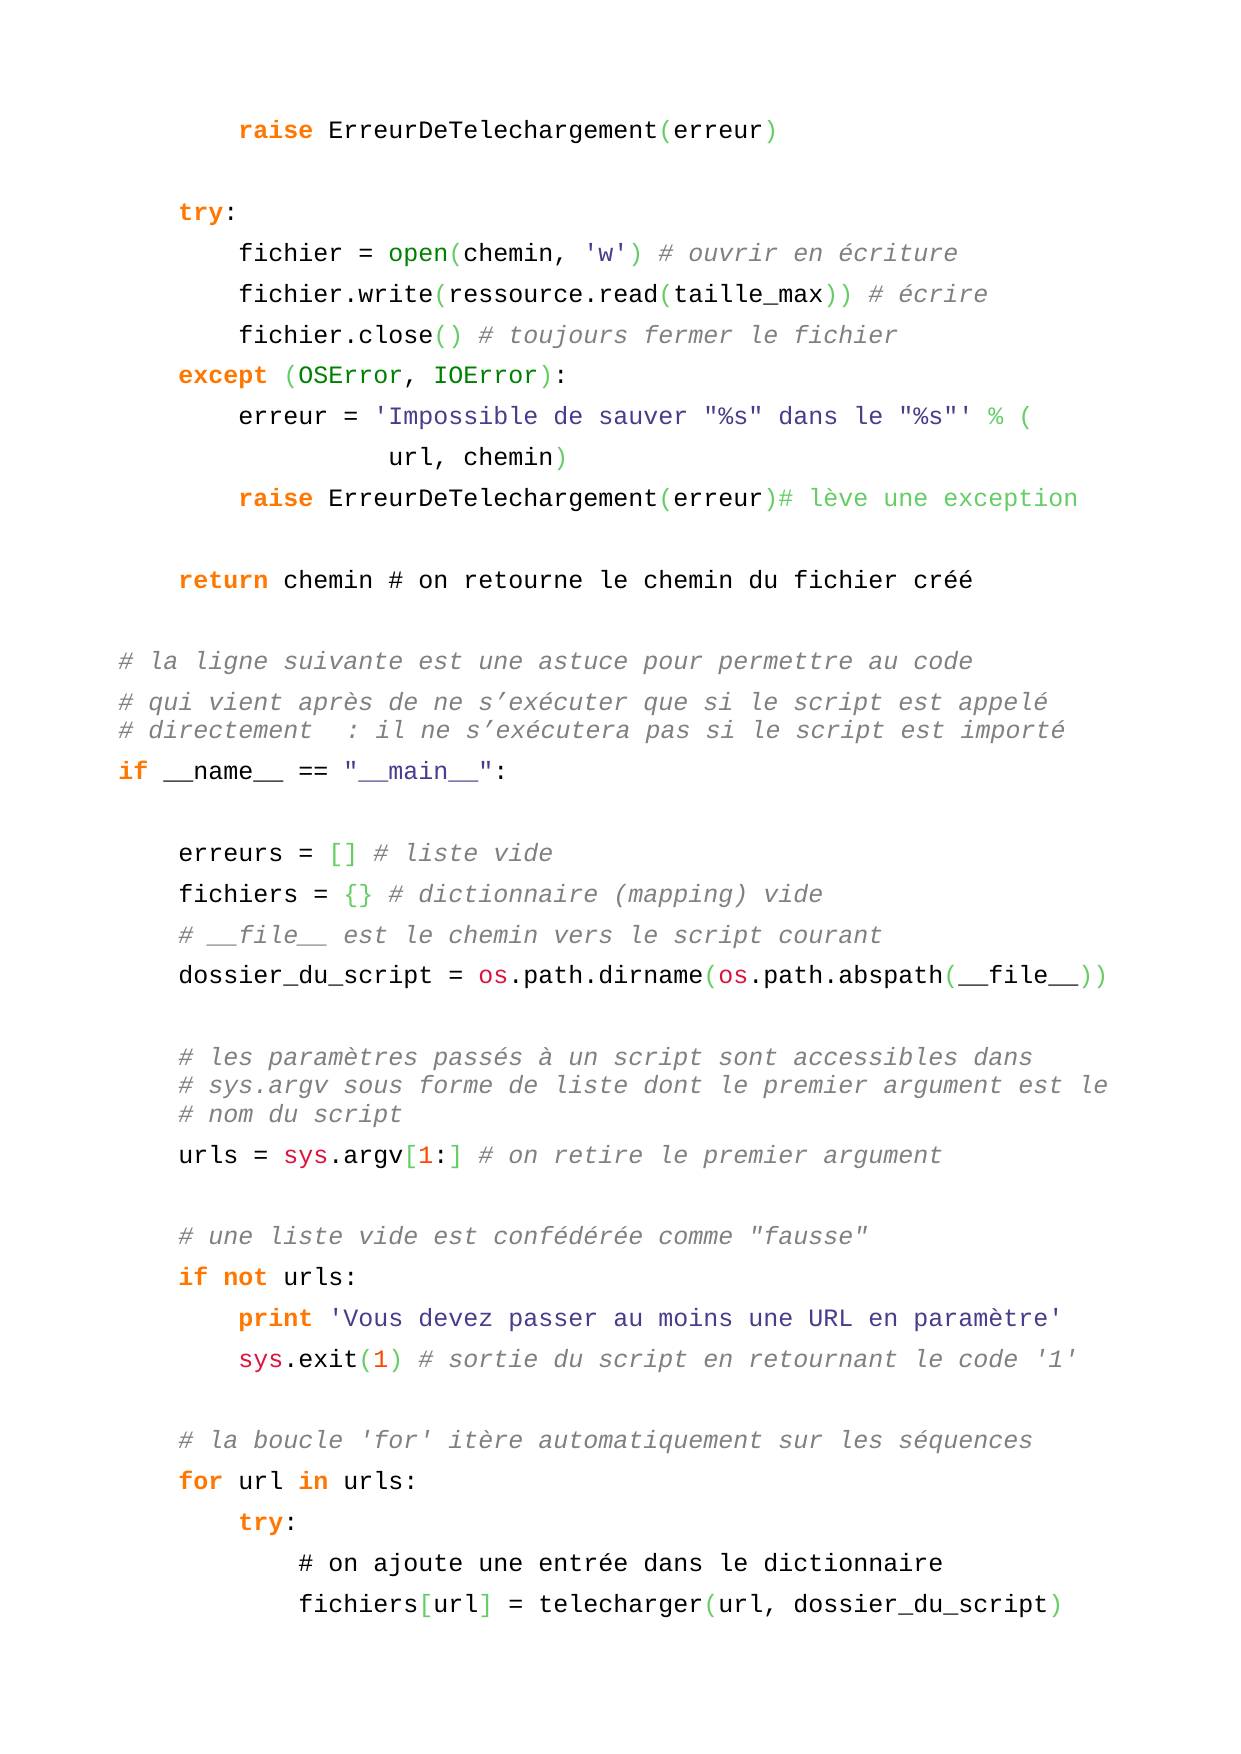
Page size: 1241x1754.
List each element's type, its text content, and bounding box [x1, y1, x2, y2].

text for url in urls: [118, 1469, 1122, 1497]
text fichier.write(ressource.read(taille_max)) # écrire [118, 281, 1122, 310]
text # qui vient après de ne s’exécuter que si le script est appelé # directement : il ne s’exécutera pas si le script est importé [118, 690, 1122, 746]
text return chemin # on retourne le chemin du fichier créé [118, 567, 1122, 596]
text try: [118, 200, 1122, 228]
text # les paramètres passés à un script sont accessibles dans # sys.argv sous forme de liste dont le premier argument est le # nom du script [118, 1045, 1122, 1130]
text fichier = open(chemin, 'w') # ouvrir en écriture [118, 241, 1122, 269]
text raise ErreurDeTelechargement(erreur)# lève une exception [118, 486, 1122, 514]
text print 'Vous devez passer au moins une URL en paramètre' [118, 1306, 1122, 1334]
text erreurs = [] # liste vide [118, 841, 1122, 869]
text # une liste vide est confédérée comme "fausse" [118, 1224, 1122, 1252]
text # on ajoute une entrée dans le dictionnaire [118, 1551, 1122, 1579]
text fichier.close() # toujours fermer le fichier [118, 322, 1122, 351]
text sys.exit(1) # sortie du script en retournant le code '1' [118, 1346, 1122, 1375]
text # la ligne suivante est une astuce pour permettre au code [118, 649, 1122, 677]
text # __file__ est le chemin vers le script courant [118, 922, 1122, 951]
text erreur = 'Impossible de sauver "%s" dans le "%s"' % ( [118, 404, 1122, 432]
text # la boucle 'for' itère automatiquement sur les séquences [118, 1428, 1122, 1456]
text dossier_du_script = os.path.dirname(os.path.abspath(__file__)) [118, 963, 1122, 991]
text if __name__ == "__main__": [118, 759, 1122, 787]
text raise ErreurDeTelechargement(erreur) [118, 118, 1122, 146]
text url, chemin) [118, 445, 1122, 473]
text fichiers[url] = telecharger(url, dossier_du_script) [118, 1591, 1122, 1620]
text except (OSError, IOError): [118, 363, 1122, 391]
text try: [118, 1510, 1122, 1538]
text fichiers = {} # dictionnaire (mapping) vide [118, 881, 1122, 910]
text if not urls: [118, 1265, 1122, 1293]
text urls = sys.argv[1:] # on retire le premier argument [118, 1142, 1122, 1171]
